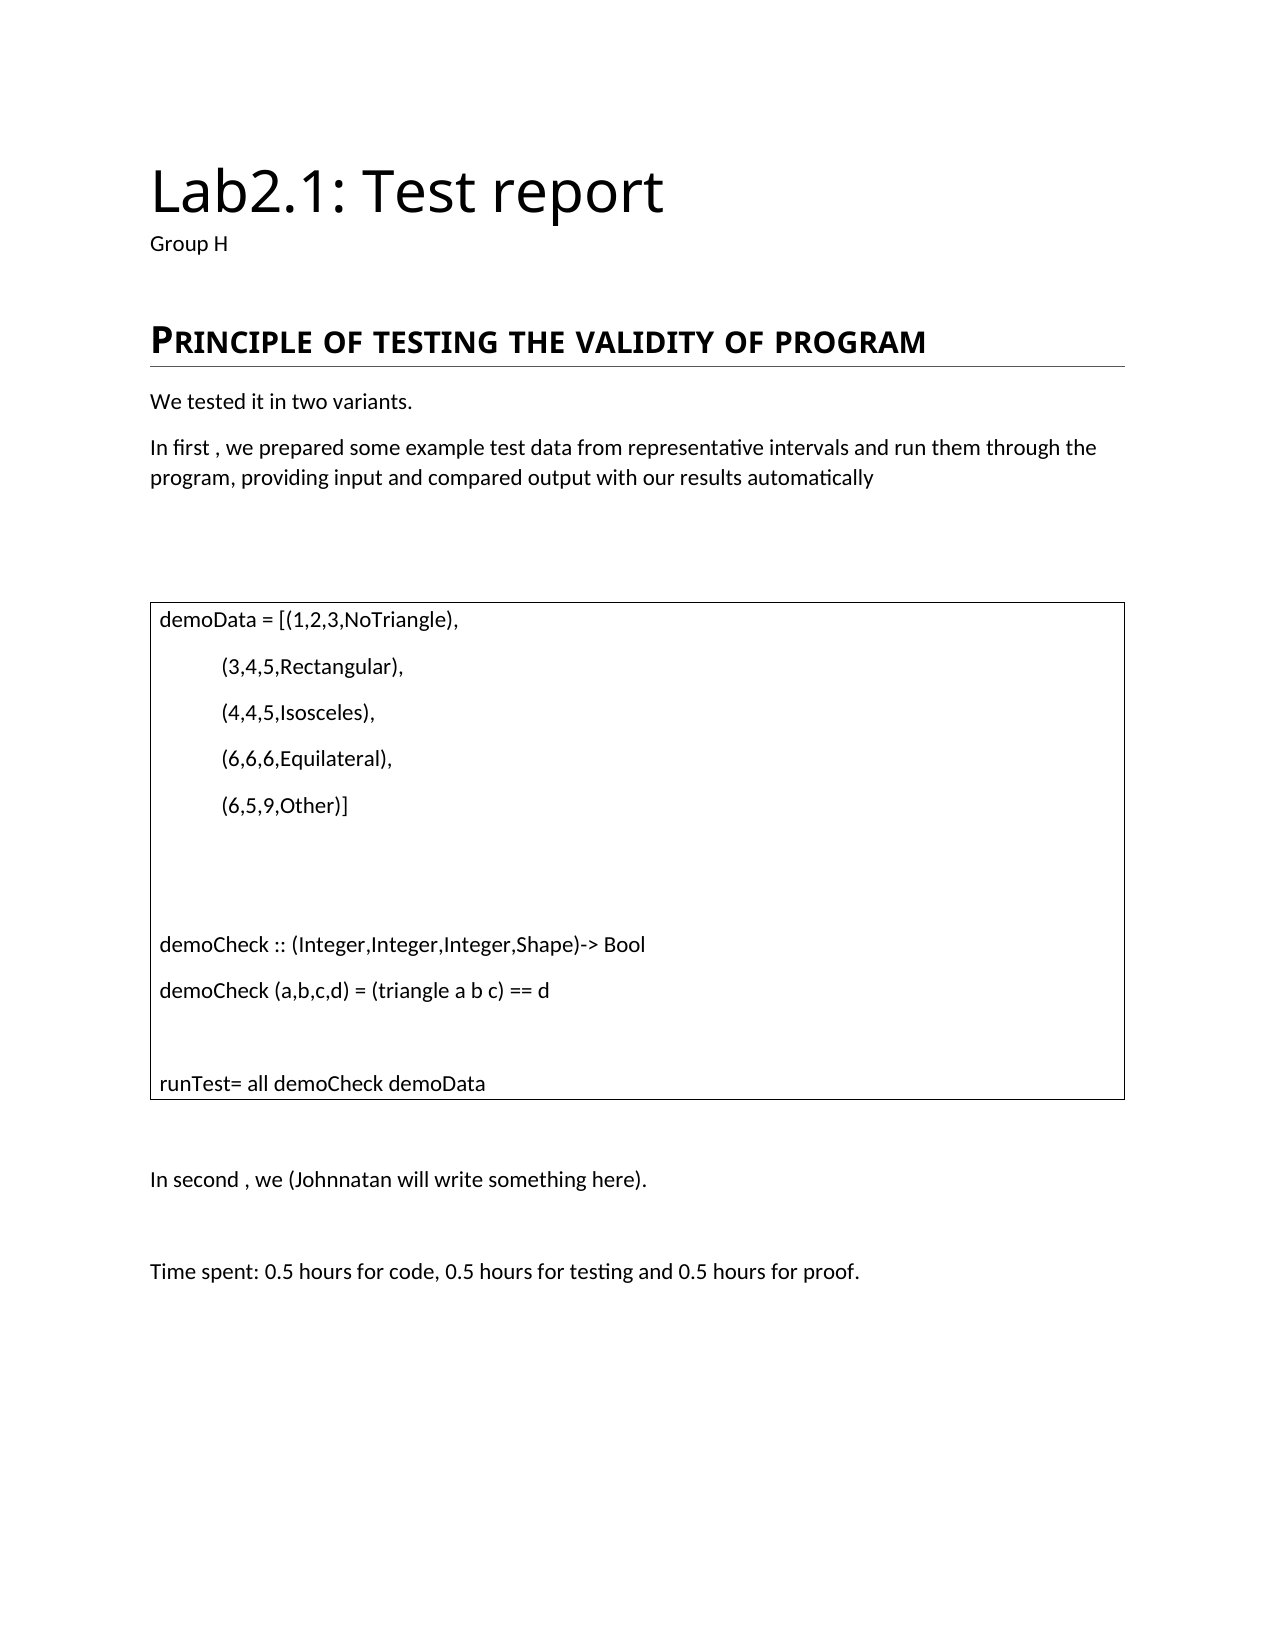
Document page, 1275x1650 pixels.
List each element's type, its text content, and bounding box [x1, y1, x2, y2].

text (3,4,5,Rectangular), [151, 649, 1124, 680]
text Group H [150, 229, 1125, 257]
text demoData = [(1,2,3,NoTriangle), [151, 603, 1124, 633]
text In first , we prepared some example test data from representative intervals and run them through the program, providing input and compared output with our results automatically [150, 433, 1125, 491]
text In second , we (Johnnatan will write something here). [150, 1165, 1125, 1193]
text (4,4,5,Isosceles), [151, 695, 1124, 726]
text Time spent: 0.5 hours for code, 0.5 hours for testing and 0.5 hours for proof. [150, 1257, 1125, 1286]
text demoCheck :: (Integer,Integer,Integer,Shape)-> Bool [151, 927, 1124, 958]
text (6,6,6,Equilateral), [151, 741, 1124, 772]
subtitle Principle of testing the validity of program [150, 313, 1125, 366]
text runTest= all demoCheck demoData [151, 1066, 1124, 1099]
text We tested it in two variants. [150, 387, 1125, 415]
text demoCheck (a,b,c,d) = (triangle a b c) == d [151, 973, 1124, 1004]
text (6,5,9,Other)] [151, 788, 1124, 819]
text Lab2.1: Test report [150, 150, 1125, 229]
